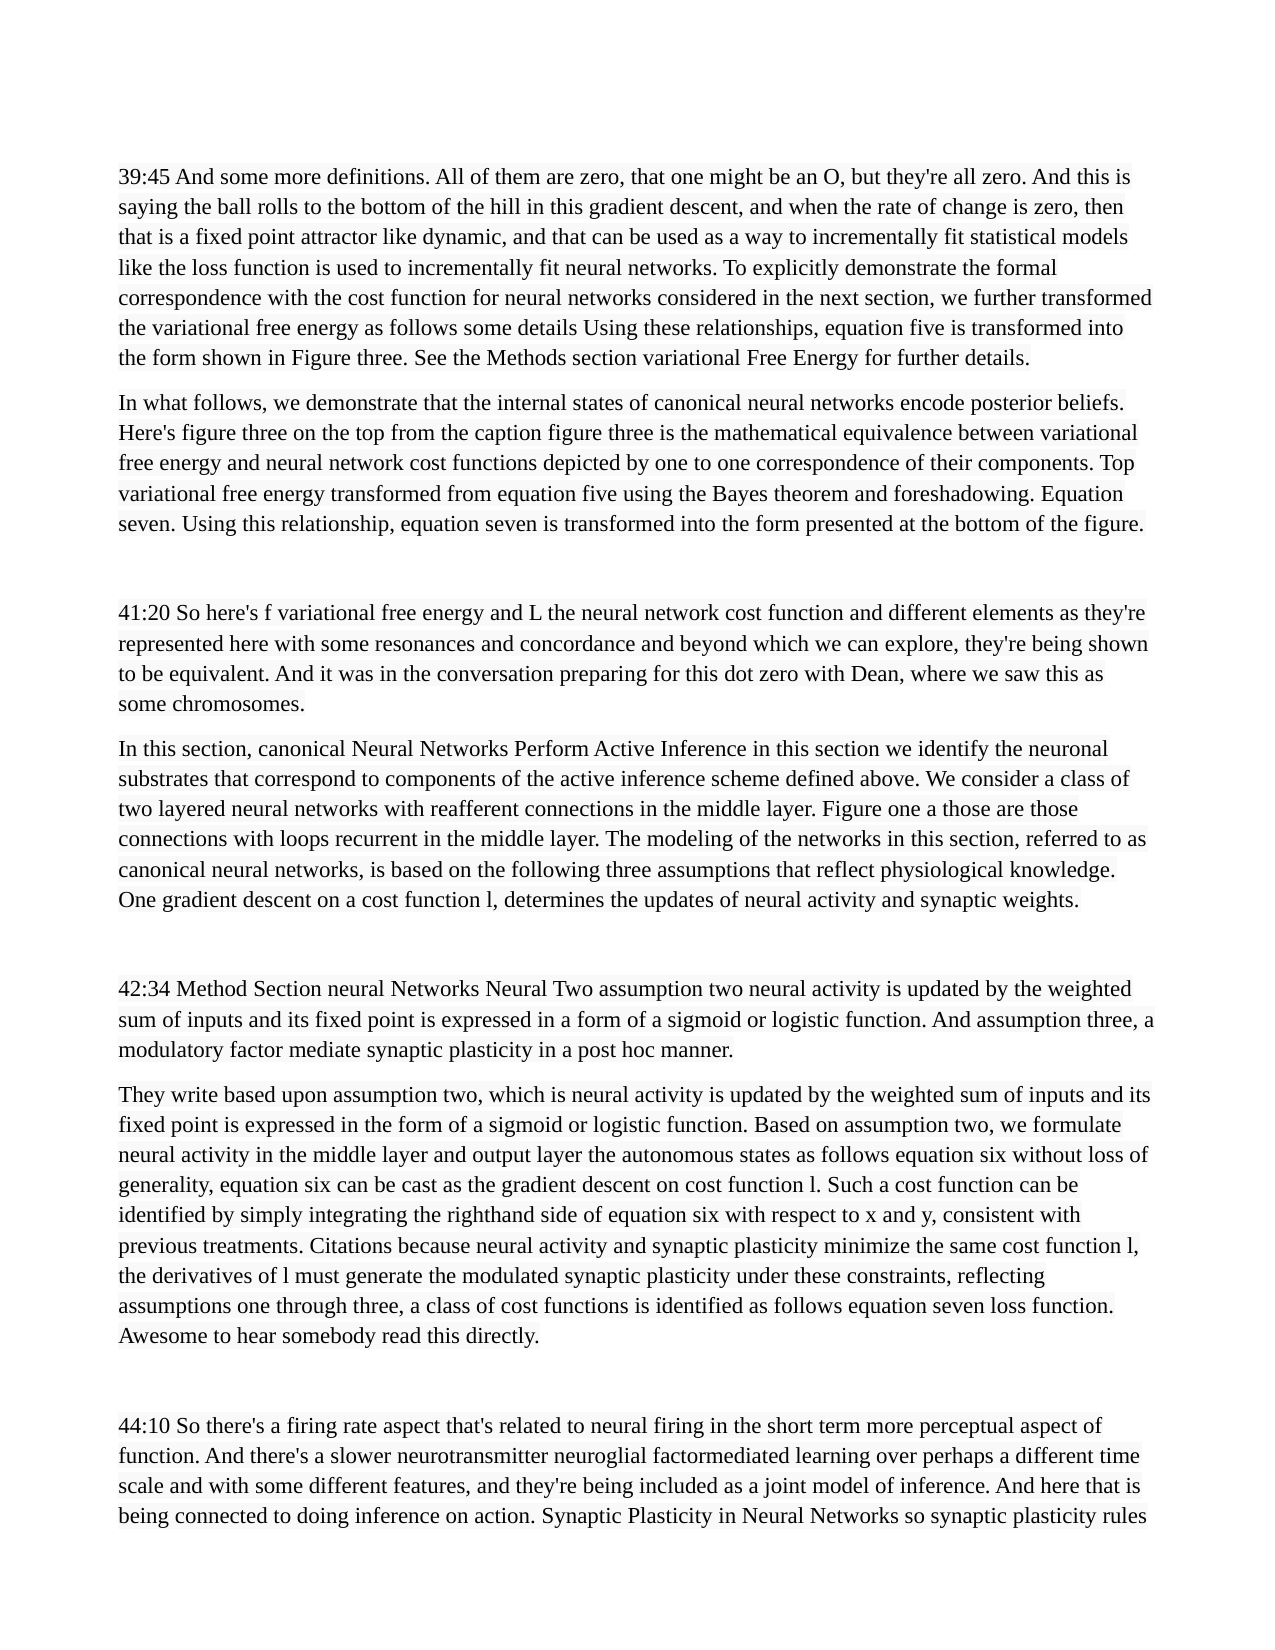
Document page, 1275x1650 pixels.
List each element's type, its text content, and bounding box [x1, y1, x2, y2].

text 44:10 So there's a firing rate aspect that's related to neural firing in the short term more perceptual aspect of function. And there's a slower neurotransmitter neuroglial factormediated learning over perhaps a different time scale and with some different features, and they're being included as a joint model of inference. And here that is being connected to doing inference on action. Synaptic Plasticity in Neural Networks so synaptic plasticity rules [118, 1412, 1157, 1529]
text 41:20 So here's f variational free energy and L the neural network cost function and different elements as they're represented here with some resonances and concordance and beyond which we can explore, they're being shown to be equivalent. And it was in the conversation preparing for this dot zero with Dean, where we saw this as some chromosomes. [118, 599, 1157, 716]
text In this section, canonical Neural Networks Perform Active Inference in this section we identify the neuronal substrates that correspond to components of the active inference scheme defined above. We consider a class of two layered neural networks with reafferent connections in the middle layer. Figure one a those are those connections with loops recurrent in the middle layer. The modeling of the networks in this section, referred to as canonical neural networks, is based on the following three assumptions that reflect physiological knowledge. One gradient descent on a cost function l, determines the updates of neural activity and synaptic weights. [118, 735, 1157, 912]
text In what follows, we demonstrate that the internal states of canonical neural networks encode posterior beliefs. Here's figure three on the top from the caption figure three is the mathematical equivalence between variational free energy and neural network cost functions depicted by one to one correspondence of their components. Top variational free energy transformed from equation five using the Bayes theorem and foreshadowing. Equation seven. Using this relationship, equation seven is transformed into the form presented at the bottom of the figure. [118, 389, 1157, 536]
text 39:45 And some more definitions. All of them are zero, that one might be an O, but they're all zero. And this is saying the ball rolls to the bottom of the hill in this gradient descent, and when the rate of change is zero, then that is a fixed point attractor like dynamic, and that can be used as a way to incrementally fit statistical models like the loss function is used to incrementally fit neural networks. To explicitly demonstrate the formal correspondence with the cost function for neural networks considered in the next section, we further transformed the variational free energy as follows some details Using these relationships, equation five is transformed into the form shown in Figure three. See the Methods section variational Free Energy for further details. [118, 163, 1157, 371]
text 42:34 Method Section neural Networks Neural Two assumption two neural activity is updated by the weighted sum of inputs and its fixed point is expressed in a form of a sigmoid or logistic function. And assumption three, a modulatory factor mediate synaptic plasticity in a post hoc manner. [118, 975, 1157, 1062]
text They write based upon assumption two, which is neural activity is updated by the weighted sum of inputs and its fixed point is expressed in the form of a sigmoid or logistic function. Based on assumption two, we formulate neural activity in the middle layer and output layer the autonomous states as follows equation six without loss of generality, equation six can be cast as the gradient descent on cost function l. Such a cost function can be identified by simply integrating the righthand side of equation six with respect to x and y, consistent with previous treatments. Citations because neural activity and synaptic plasticity minimize the same cost function l, the derivatives of l must generate the modulated synaptic plasticity under these constraints, reflecting assumptions one through three, a class of cost functions is identified as follows equation seven loss function. Awesome to hear somebody read this directly. [118, 1081, 1157, 1349]
